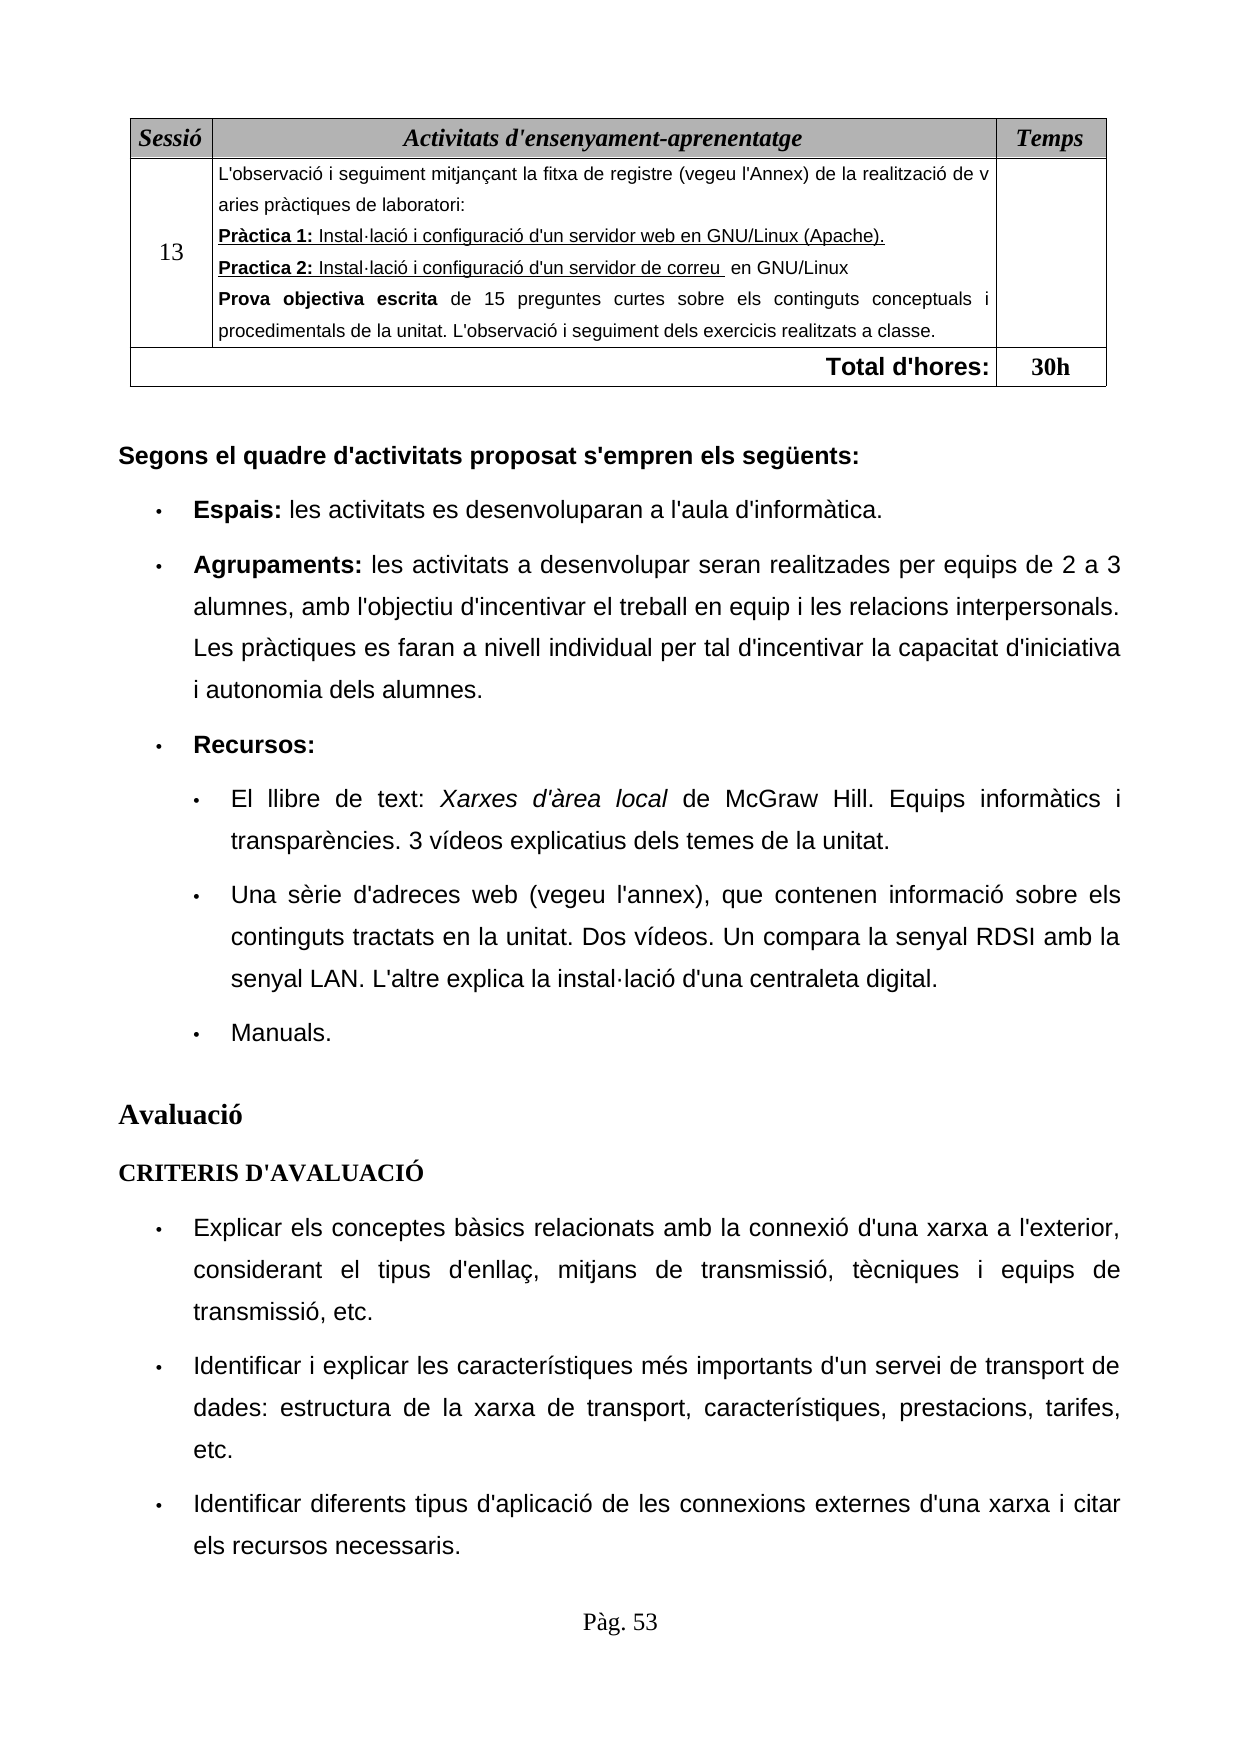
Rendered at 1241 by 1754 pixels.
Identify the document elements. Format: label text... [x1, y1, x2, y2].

text Segons el quadre d'activitats proposat s'empren els següents: [118, 442, 1122, 469]
table_cell 13 [131, 159, 212, 347]
table_cell [997, 159, 1106, 347]
table_cell L'observació i seguiment mitjançant la fitxa de registre (vegeu l'Annex) de la realització de v aries pràctiques de laboratori: Pràctica 1: Instal·lació i configuració d'un servidor web en GNU/Linux (Apache). Practica 2: Instal·lació i configuració d'un servidor de correu en GNU/Linux Prova objectiva escrita de 15 preguntes curtes sobre els continguts conceptuals i procedimentals de la unitat. L'observació i seguiment dels exercicis realitzats a classe. [213, 159, 996, 347]
list Identificar diferents tipus d'aplicació de les connexions externes d'una xarxa i citar els recursos necessaris. [156, 1490, 1122, 1559]
list Explicar els conceptes bàsics relacionats amb la connexió d'una xarxa a l'exterior, considerant el tipus d'enllaç, mitjans de transmissió, tècniques i equips de transmissió, etc. [156, 1213, 1122, 1325]
list Espais: les activitats es desenvoluparan a l'aula d'informàtica. [156, 496, 1122, 524]
text CRITERIS D'AVALUACIÓ [118, 1159, 1122, 1187]
list Una sèrie d'adreces web (vegeu l'annex), que contenen informació sobre els continguts tractats en la unitat. Dos vídeos. Un compara la senyal RDSI amb la senyal LAN. L'altre explica la instal·lació d'una centraleta digital. [193, 881, 1122, 993]
table_cell Total d'hores: [131, 348, 996, 386]
table_header Temps [997, 119, 1106, 157]
list El llibre de text: Xarxes d'àrea local de McGraw Hill. Equips informàtics i transparències. 3 vídeos explicatius dels temes de la unitat. [193, 785, 1122, 854]
list Identificar i explicar les característiques més importants d'un servei de transport de dades: estructura de la xarxa de transport, característiques, prestacions, tarifes, etc. [156, 1352, 1122, 1463]
list Recursos: [156, 730, 1122, 758]
table_header Activitats d'ensenyament-aprenentatge [213, 119, 996, 157]
list Agrupaments: les activitats a desenvolupar seran realitzades per equips de 2 a 3 alumnes, amb l'objectiu d'incentivar el treball en equip i les relacions interpersonals. Les pràctiques es faran a nivell individual per tal d'incentivar la capacitat d'iniciativa i autonomia dels alumnes. [156, 550, 1122, 704]
list Manuals. [193, 1019, 1122, 1047]
subtitle Avaluació [118, 1098, 1122, 1131]
table_header Sessió [131, 119, 212, 157]
table_cell 30h [997, 348, 1106, 386]
